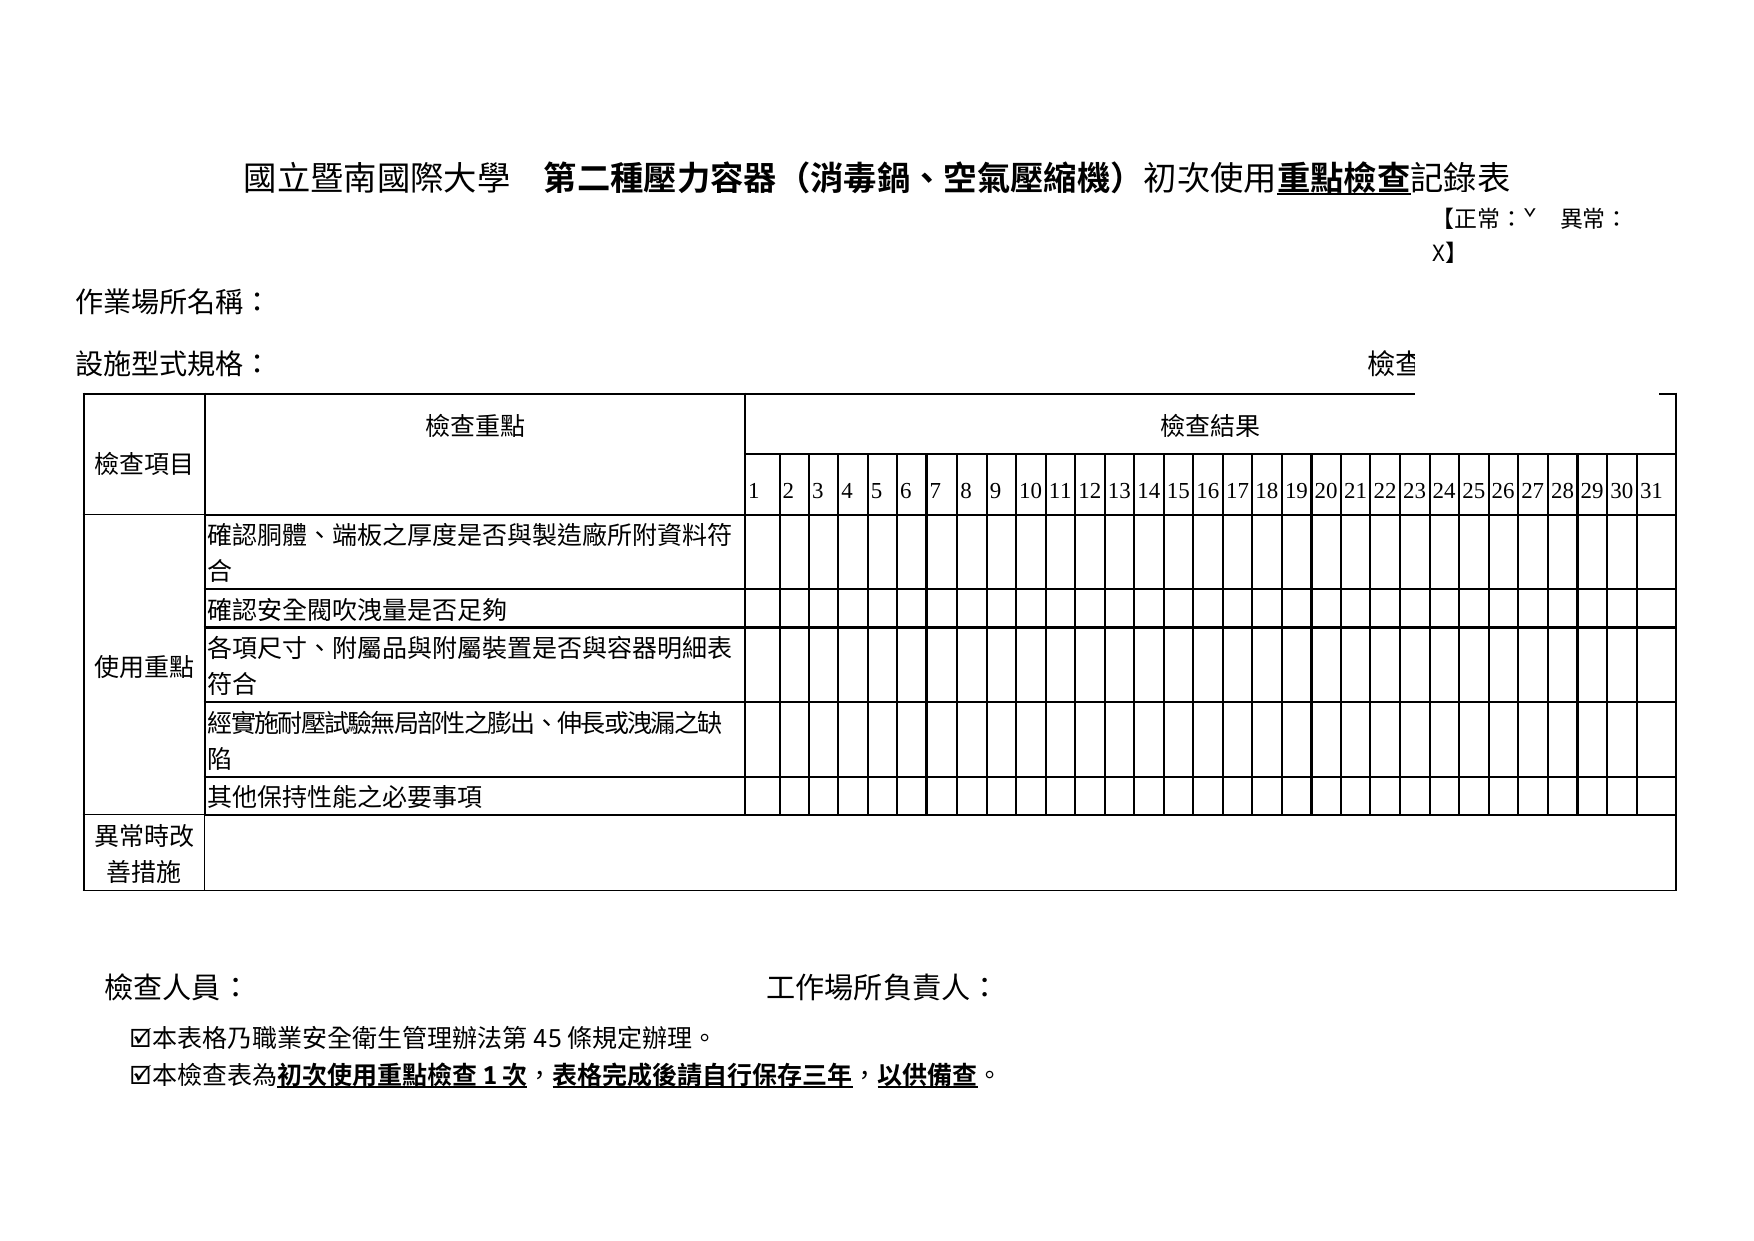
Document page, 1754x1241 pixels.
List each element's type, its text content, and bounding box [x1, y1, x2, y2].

text 設施型式規格： 檢查日期： 年 月 [1659, 341, 1679, 382]
table_cell 異常時改善措施 [85, 815, 204, 890]
table_cell [839, 590, 867, 626]
table_cell [1490, 590, 1517, 626]
table_cell [869, 516, 896, 588]
table_cell [1401, 778, 1429, 814]
table_cell [1371, 516, 1399, 588]
table_cell [810, 516, 837, 588]
table_cell [958, 703, 986, 776]
table_cell [1371, 590, 1399, 626]
table_cell [1342, 516, 1369, 588]
table_cell [988, 778, 1015, 814]
table_cell [1549, 629, 1576, 701]
table_cell 29 [1579, 455, 1606, 513]
table_cell [1638, 703, 1675, 776]
table_cell 確認胴體、端板之厚度是否與製造廠所附資料符合 [206, 516, 744, 588]
table_cell 23 [1401, 455, 1429, 513]
table_cell [1519, 590, 1547, 626]
table_cell 4 [839, 455, 867, 513]
table_cell 使用重點 [85, 515, 204, 814]
table_cell [1165, 703, 1192, 776]
table_cell [988, 703, 1015, 776]
table_cell 5 [869, 455, 896, 513]
table_cell [1579, 516, 1606, 588]
table_cell [1549, 703, 1576, 776]
table_cell [928, 590, 956, 626]
table_cell [781, 590, 808, 626]
table_cell 1 [746, 455, 779, 513]
table_cell [1224, 590, 1251, 626]
table_cell 3 [810, 455, 837, 513]
table_cell [898, 516, 925, 588]
table_cell [1431, 516, 1458, 588]
table_cell [1371, 629, 1399, 701]
table_cell [1076, 703, 1104, 776]
text [1659, 280, 1679, 321]
table_cell [1549, 778, 1576, 814]
table_cell [1076, 778, 1104, 814]
table_cell [1313, 778, 1340, 814]
table_cell [958, 629, 986, 701]
table_cell [1608, 516, 1636, 588]
table_cell 27 [1519, 455, 1547, 513]
table_cell 6 [898, 455, 925, 513]
table_cell [205, 816, 1675, 890]
table_cell [781, 629, 808, 701]
table_cell [988, 516, 1015, 588]
table_cell [1342, 590, 1369, 626]
table_cell [1579, 703, 1606, 776]
table_cell [869, 703, 896, 776]
table_cell 19 [1283, 455, 1310, 513]
table_cell [869, 778, 896, 814]
table_cell [1460, 629, 1488, 701]
table_cell 9 [988, 455, 1015, 513]
table_cell 16 [1194, 455, 1222, 513]
table_cell [869, 590, 896, 626]
table_cell [1579, 590, 1606, 626]
table_cell [1460, 778, 1488, 814]
table_cell [1460, 516, 1488, 588]
table_cell [1224, 516, 1251, 588]
table_cell [1490, 629, 1517, 701]
table_cell [1490, 778, 1517, 814]
table_cell [1460, 703, 1488, 776]
table_cell [1342, 703, 1369, 776]
table_cell [1076, 516, 1104, 588]
table_cell [1135, 778, 1163, 814]
table_cell 14 [1135, 455, 1163, 513]
table_cell [1165, 516, 1192, 588]
table_cell [1106, 703, 1133, 776]
table_cell [1371, 778, 1399, 814]
table_cell [1283, 703, 1310, 776]
table_cell [1165, 778, 1192, 814]
table_cell [1106, 778, 1133, 814]
table_cell [1579, 629, 1606, 701]
table_header 檢查項目 [85, 395, 204, 513]
table_cell 各項尺寸、附屬品與附屬裝置是否與容器明細表符合 [206, 629, 744, 701]
table_cell [1194, 703, 1222, 776]
table_cell [1549, 516, 1576, 588]
table_cell [1017, 590, 1045, 626]
table_cell [810, 629, 837, 701]
table_cell 30 [1608, 455, 1636, 513]
table_cell [1313, 703, 1340, 776]
text 國立暨南國際大學 第二種壓力容器（消毒鍋、空氣壓縮機）初次使用重點檢查記錄表 [75, 152, 1679, 200]
table_cell [1135, 516, 1163, 588]
table_cell [1017, 629, 1045, 701]
table_cell [781, 703, 808, 776]
table_cell 18 [1253, 455, 1281, 513]
table_cell [1047, 703, 1074, 776]
table_cell [1342, 629, 1369, 701]
table_cell [1313, 516, 1340, 588]
table_cell [1047, 590, 1074, 626]
table_cell [746, 703, 779, 776]
table_cell [1017, 703, 1045, 776]
table_cell 2 [781, 455, 808, 513]
table_cell [1519, 516, 1547, 588]
table_cell [1224, 703, 1251, 776]
table_cell [1047, 629, 1074, 701]
table_cell [1519, 703, 1547, 776]
table_cell [928, 516, 956, 588]
table_cell 7 [928, 455, 956, 513]
table_cell [988, 629, 1015, 701]
table_cell [1194, 516, 1222, 588]
table_cell 11 [1047, 455, 1074, 513]
table_cell [1224, 778, 1251, 814]
table_cell [1047, 778, 1074, 814]
table_cell [1401, 516, 1429, 588]
table_cell [1283, 778, 1310, 814]
table_cell [1194, 590, 1222, 626]
table_cell [781, 516, 808, 588]
table_cell [1313, 629, 1340, 701]
table_cell [898, 778, 925, 814]
table_cell [839, 703, 867, 776]
table_cell [1608, 590, 1636, 626]
table_cell [1135, 629, 1163, 701]
text 【正常：ˇ 異常：X】 [1431, 201, 1643, 268]
table_cell [928, 629, 956, 701]
table_cell 25 [1460, 455, 1488, 513]
table_cell 17 [1224, 455, 1251, 513]
table_cell [1165, 629, 1192, 701]
table_cell [839, 516, 867, 588]
table_cell 21 [1342, 455, 1369, 513]
table_cell [988, 590, 1015, 626]
table_cell [1638, 516, 1675, 588]
table_cell [1342, 778, 1369, 814]
table_cell [1106, 516, 1133, 588]
text 檢查人員： 工作場所負責人： [75, 964, 1679, 1007]
table_cell 22 [1371, 455, 1399, 513]
table_cell [1283, 516, 1310, 588]
table_cell 20 [1313, 455, 1340, 513]
table_cell [898, 703, 925, 776]
table_cell 26 [1490, 455, 1517, 513]
table_cell [1519, 778, 1547, 814]
table_cell 其他保持性能之必要事項 [206, 778, 744, 814]
table_cell [1106, 590, 1133, 626]
table_cell [1401, 590, 1429, 626]
table_cell 15 [1165, 455, 1192, 513]
table_cell [1401, 629, 1429, 701]
table_cell 24 [1431, 455, 1458, 513]
table_cell [1549, 590, 1576, 626]
table_cell [1431, 703, 1458, 776]
table_cell [1253, 778, 1281, 814]
table_cell [1638, 778, 1675, 814]
table_cell [1135, 703, 1163, 776]
table_cell [1579, 778, 1606, 814]
table_cell [1194, 778, 1222, 814]
table_cell [839, 778, 867, 814]
table_cell 確認安全閥吹洩量是否足夠 [206, 590, 744, 626]
table_cell [1135, 590, 1163, 626]
table_cell [1608, 629, 1636, 701]
table_cell 10 [1017, 455, 1045, 513]
table_cell [1106, 629, 1133, 701]
table_cell [810, 703, 837, 776]
table_cell [1490, 703, 1517, 776]
table_cell [746, 629, 779, 701]
table_cell [1076, 590, 1104, 626]
table_cell [746, 590, 779, 626]
table_cell [1638, 590, 1675, 626]
table_cell [839, 629, 867, 701]
table_cell [1076, 629, 1104, 701]
table_cell [1253, 629, 1281, 701]
table_cell [1431, 778, 1458, 814]
text 國立暨南國際大學 第二種壓力容器（消毒鍋、空氣壓縮機）初次使用重點檢查記錄表 [1416, 194, 1658, 421]
table_cell [958, 516, 986, 588]
table_cell [810, 778, 837, 814]
table_cell 28 [1549, 455, 1576, 513]
table_cell [781, 778, 808, 814]
table_cell [898, 629, 925, 701]
table_cell 8 [958, 455, 986, 513]
table_cell [928, 703, 956, 776]
table_header 檢查重點 [206, 395, 744, 513]
table_cell [869, 629, 896, 701]
table_cell [1165, 590, 1192, 626]
table_cell [1283, 629, 1310, 701]
table_cell [810, 590, 837, 626]
text 設施型式規格： 檢查日期： 年 月 [75, 341, 1415, 382]
text 作業場所名稱： [75, 280, 1415, 321]
table_cell [1283, 590, 1310, 626]
table_cell [746, 778, 779, 814]
table_cell [898, 590, 925, 626]
table_cell [1017, 516, 1045, 588]
table_cell 13 [1106, 455, 1133, 513]
table_cell [1371, 703, 1399, 776]
table_cell [1608, 778, 1636, 814]
table_cell [1017, 778, 1045, 814]
table_cell [1638, 629, 1675, 701]
table_cell [1519, 629, 1547, 701]
table_cell [1313, 590, 1340, 626]
table_cell [1608, 703, 1636, 776]
table_cell [1194, 629, 1222, 701]
table_cell [1401, 703, 1429, 776]
table_cell [746, 516, 779, 588]
table_cell 31 [1638, 455, 1675, 513]
table_cell 經實施耐壓試驗無局部性之膨出、伸長或洩漏之缺陷 [206, 703, 744, 776]
table_cell [1253, 590, 1281, 626]
table_cell [958, 590, 986, 626]
table_cell [1490, 516, 1517, 588]
table_cell [1431, 590, 1458, 626]
table_cell 12 [1076, 455, 1104, 513]
table_cell [1253, 703, 1281, 776]
table_cell [958, 778, 986, 814]
table_cell [1224, 629, 1251, 701]
table_cell [1253, 516, 1281, 588]
table_cell [1431, 629, 1458, 701]
text 本表格乃職業安全衛生管理辦法第45條規定辦理。 本檢查表為初次使用重點檢查1次，表格完成後請自行保存三年，以供備查。 [129, 1019, 1643, 1091]
table_cell [1047, 516, 1074, 588]
table_header 檢查結果 [746, 395, 1675, 453]
table_cell [1460, 590, 1488, 626]
table_cell [928, 778, 956, 814]
